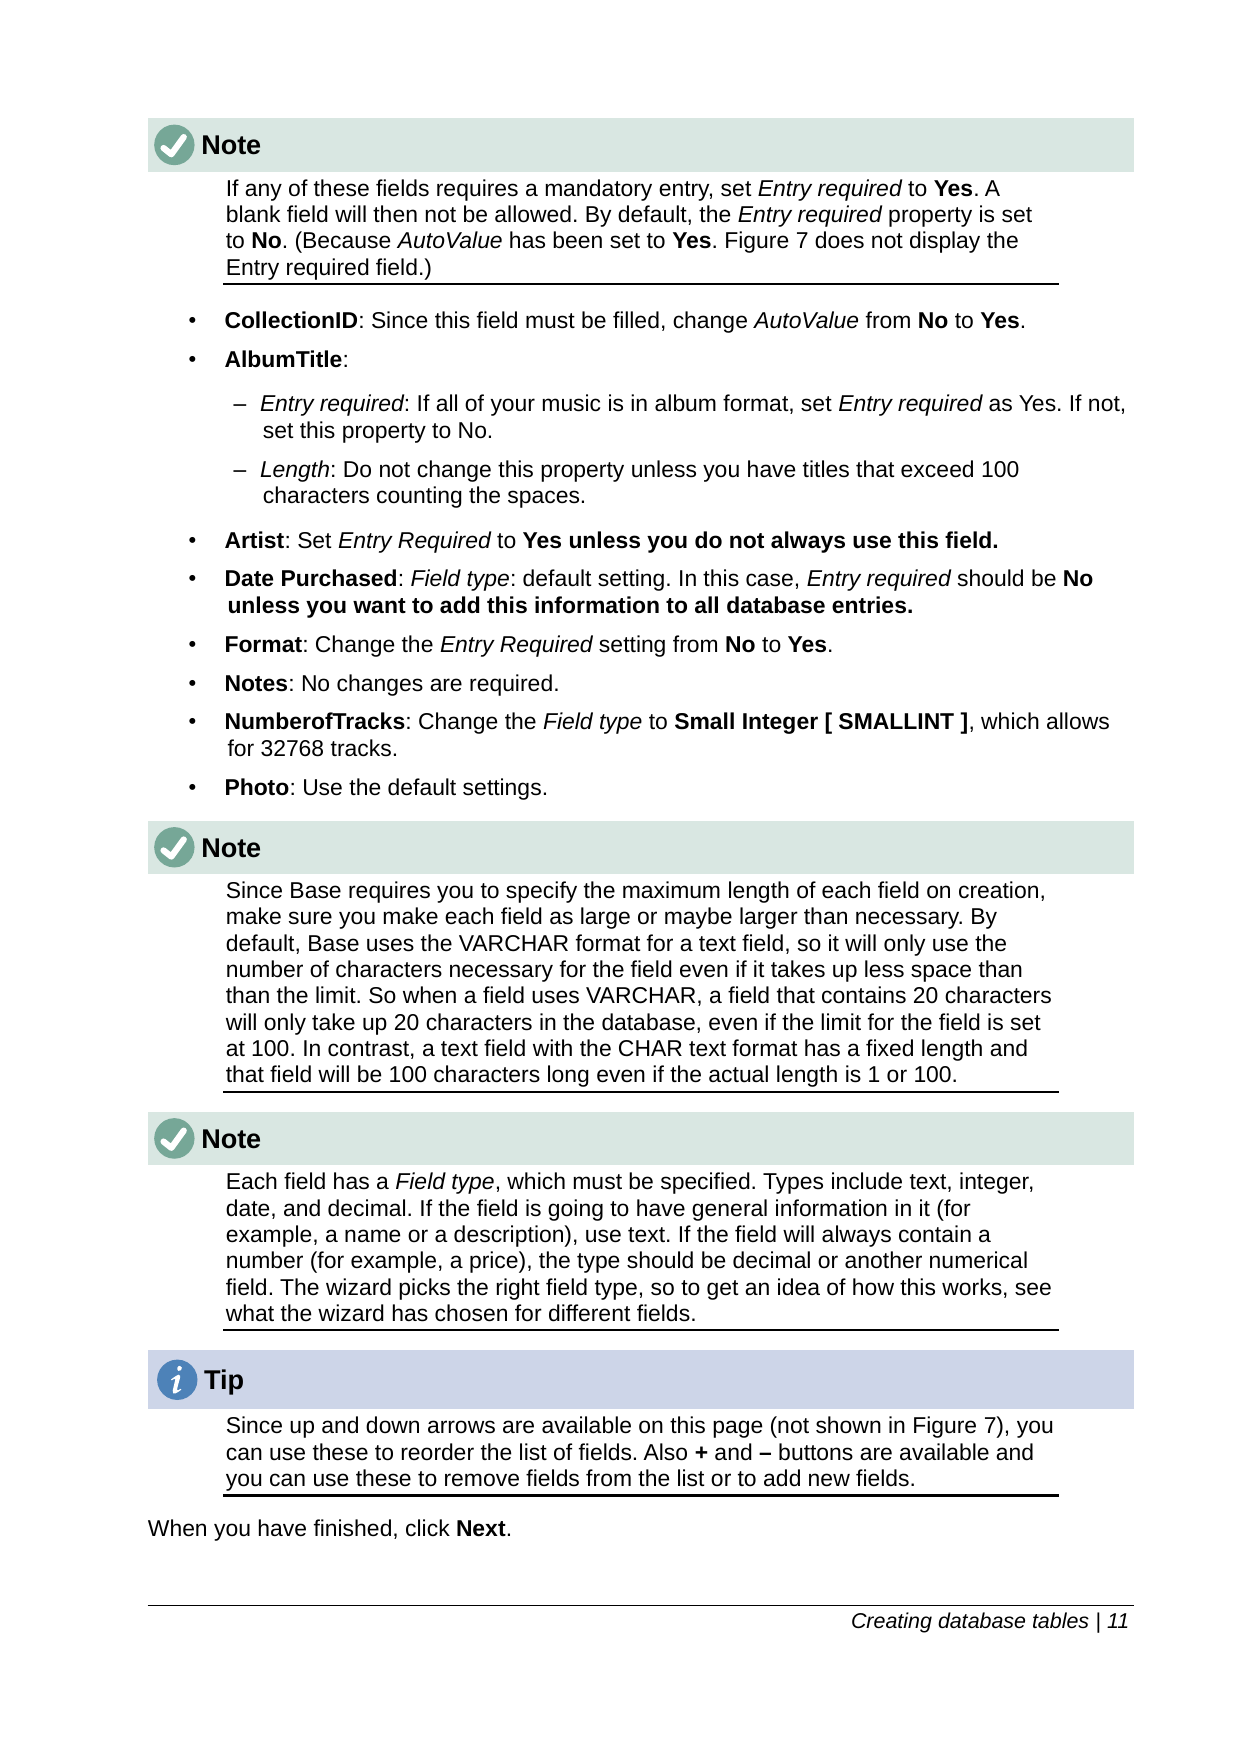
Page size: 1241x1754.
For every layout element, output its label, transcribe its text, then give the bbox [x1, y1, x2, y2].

subtitle Note [148, 1112, 1134, 1165]
text Since Base requires you to specify the maximum length of each field on creation, make sure you make each field as large or maybe larger than necessary. By default, Base uses the VARCHAR format for a text field, so it will only use the number of characters necessary for the field even if it takes up less space than than the limit. So when a field uses VARCHAR, a field that contains 20 characters will only take up 20 characters in the database, even if the limit for the field is set at 100. In contrast, a text field with the CHAR text format has a fixed length and that field will be 100 characters long even if the actual length is 1 or 100. [223, 874, 1059, 1091]
list Entry required: If all of your music is in album format, set Entry required as Yes. If not, set this property to No. [230, 387, 1134, 443]
list Date Purchased: Field type: default setting. In this case, Entry required should be No unless you want to add this information to all database entries. [185, 562, 1134, 618]
list Photo: Use the default settings. [185, 771, 1134, 803]
subtitle Tip [148, 1350, 1134, 1409]
list AlbumTitle: [185, 343, 1134, 375]
list Format: Change the Entry Required setting from No to Yes. [185, 628, 1134, 657]
list Length: Do not change this property unless you have titles that exceed 100 characters counting the spaces. [230, 453, 1134, 511]
text Since up and down arrows are available on this page (not shown in Figure 7), you can use these to reorder the list of fields. Also + and – buttons are available and you can use these to remove fields from the list or to add new fields. [223, 1409, 1059, 1494]
list Artist: Set Entry Required to Yes unless you do not always use this field. [185, 524, 1134, 553]
list Notes: No changes are required. [185, 667, 1134, 696]
subtitle Note [148, 821, 1134, 874]
text When you have finished, click Next. [148, 1515, 1134, 1542]
list CollectionID: Since this field must be filled, change AutoValue from No to Yes. [185, 304, 1134, 333]
text Each field has a Field type, which must be specified. Types include text, integer, date, and decimal. If the field is going to have general information in it (for example, a name or a description), use text. If the field will always contain a number (for example, a price), the type should be decimal or another numerical field. The wizard picks the right field type, so to get an idea of how this works, see what the wizard has chosen for different fields. [223, 1165, 1059, 1329]
list NumberofTracks: Change the Field type to Small Integer [ SMALLINT ], which allows for 32768 tracks. [185, 705, 1134, 761]
subtitle Note [148, 118, 1134, 172]
text If any of these fields requires a mandatory entry, set Entry required to Yes. A blank field will then not be allowed. By default, the Entry required property is set to No. (Because AutoValue has been set to Yes. Figure 7 does not display the Entry required field.) [223, 172, 1059, 283]
